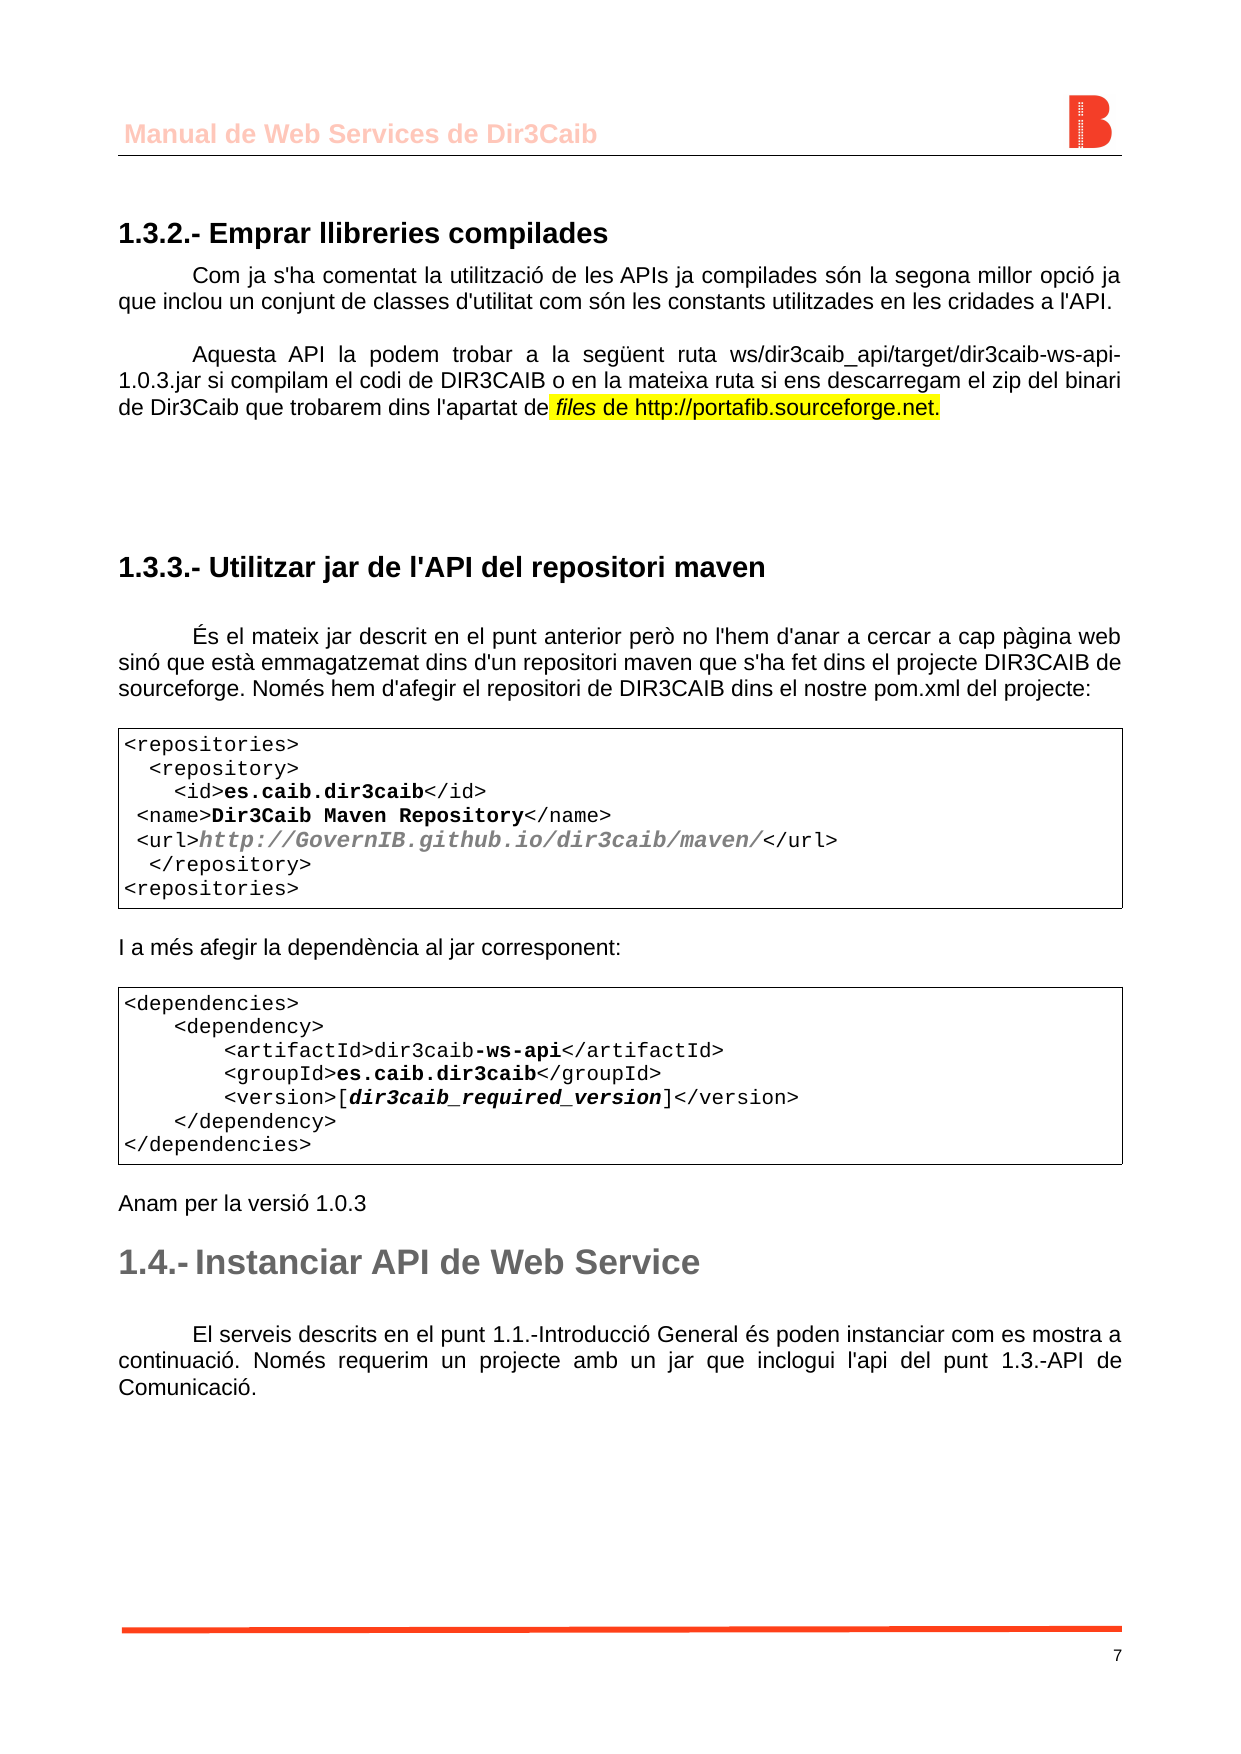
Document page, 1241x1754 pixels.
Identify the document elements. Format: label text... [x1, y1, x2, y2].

text El serveis descrits en el punt 1.1.-Introducció General és poden instanciar com es mostra a continuació. Només requerim un projecte amb un jar que inclogui l'api del punt 1.3.-API de Comunicació. [118, 1321, 1122, 1400]
table_header <repositories> <repository> <id>es.caib.dir3caib</id> <name>Dir3Caib Maven Repository</name> <url>http://GovernIB.github.io/dir3caib/maven/</url> </repository> <repositories> [119, 729, 1122, 907]
text I a més afegir la dependència al jar corresponent: [118, 934, 1122, 960]
text Anam per la versió 1.0.3 [118, 1190, 1122, 1217]
table_header <dependencies> <dependency> <artifactId>dir3caib-ws-api</artifactId> <groupId>es.caib.dir3caib</groupId> <version>[dir3caib_required_version]</version> </dependency> </dependencies> [119, 988, 1122, 1164]
subtitle Instanciar API de Web Service [118, 1242, 1122, 1282]
picture [1063, 94, 1117, 150]
subtitle Utilitzar jar de l'API del repositori maven [118, 550, 1122, 584]
text És el mateix jar descrit en el punt anterior però no l'hem d'anar a cercar a cap pàgina web sinó que està emmagatzemat dins d'un repositori maven que s'ha fet dins el projecte DIR3CAIB de sourceforge. Només hem d'afegir el repositori de DIR3CAIB dins el nostre pom.xml del projecte: [118, 623, 1122, 702]
text Aquesta API la podem trobar a la següent ruta ws/dir3caib_api/target/dir3caib-ws-api-1.0.3.jar si compilam el codi de DIR3CAIB o en la mateixa ruta si ens descarregam el zip del binari de Dir3Caib que trobarem dins l'apartat de files de http://portafib.sourceforge.net. [118, 341, 1122, 420]
subtitle Emprar llibreries compilades [118, 216, 1122, 249]
text Com ja s'ha comentat la utilització de les APIs ja compilades són la segona millor opció ja que inclou un conjunt de classes d'utilitat com són les constants utilitzades en les cridades a l'API. [118, 262, 1122, 314]
